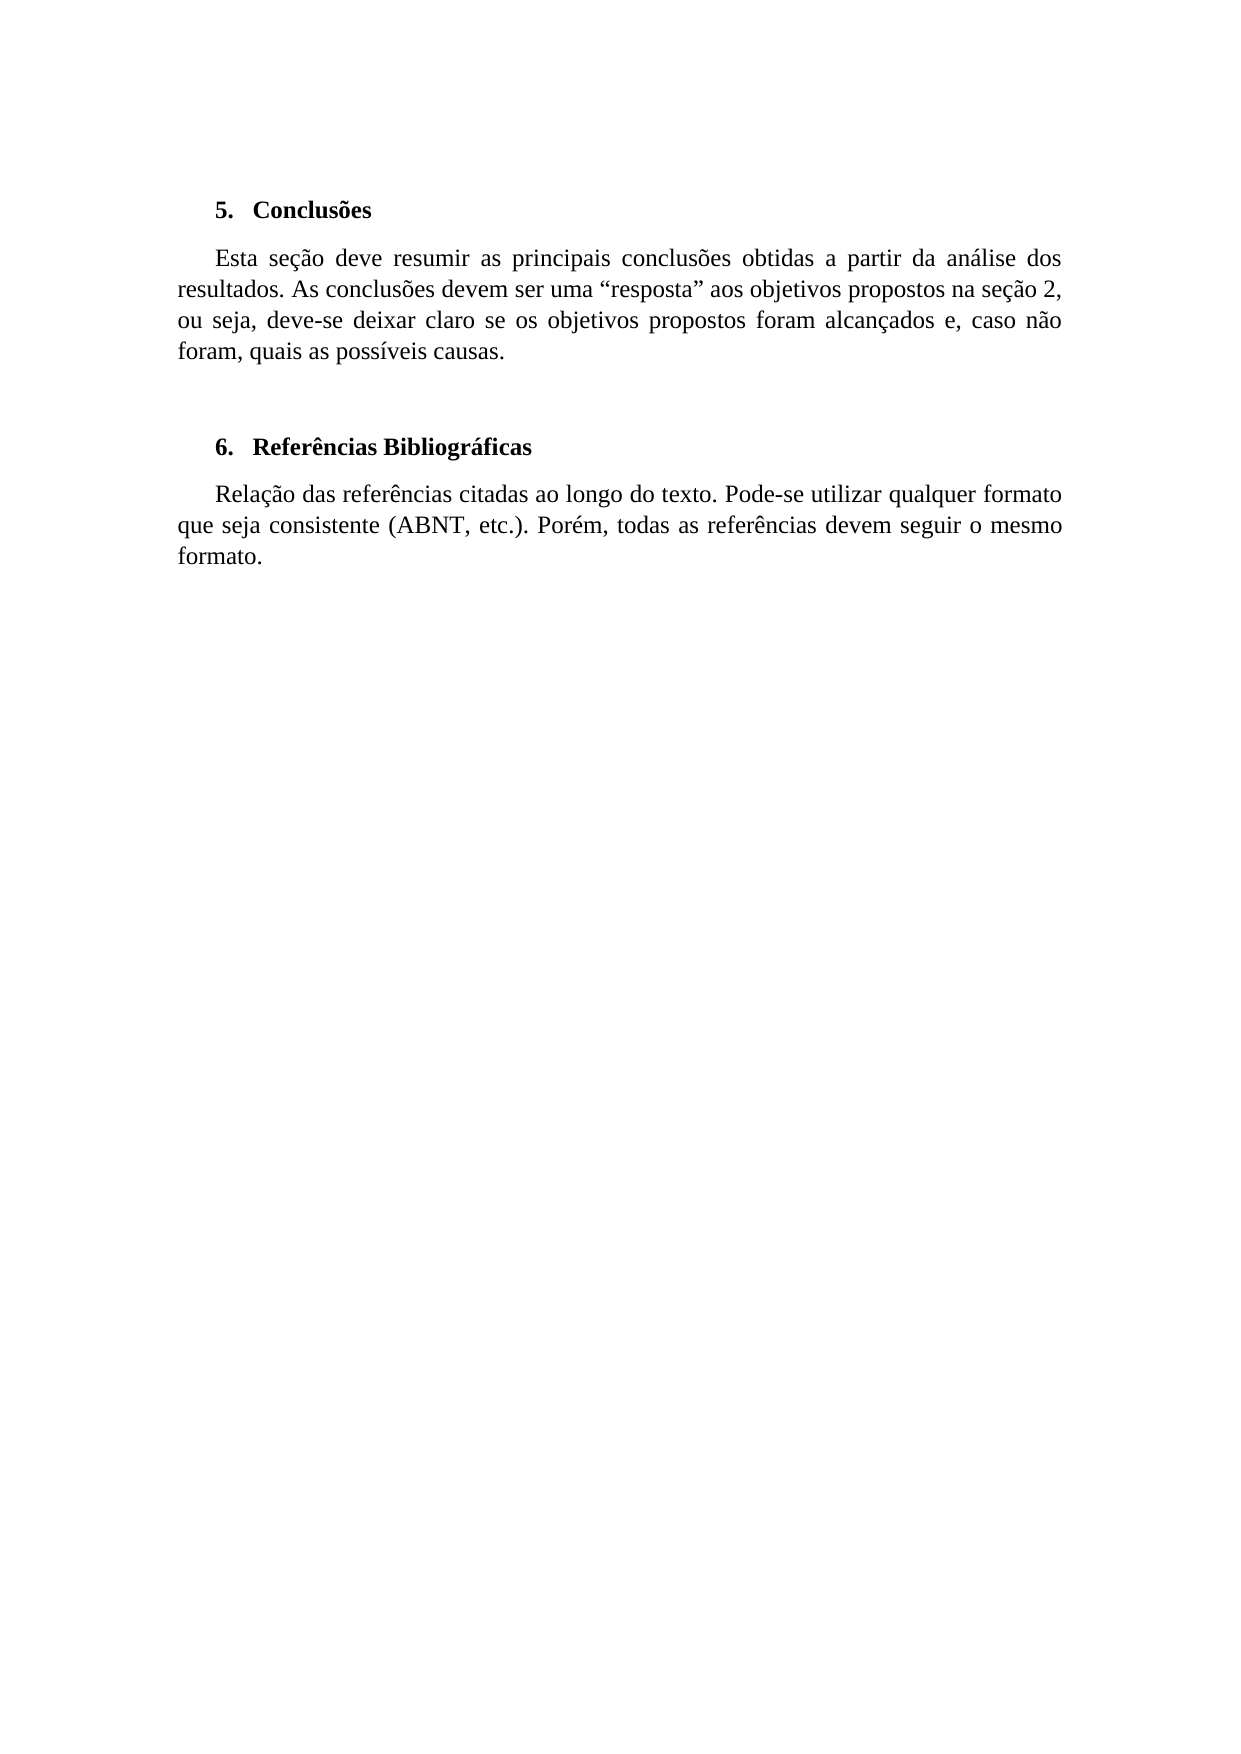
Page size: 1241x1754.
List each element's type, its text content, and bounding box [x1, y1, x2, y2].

text Relação das referências citadas ao longo do texto. Pode-se utilizar qualquer formato que seja consistente (ABNT, etc.). Porém, todas as referências devem seguir o mesmo formato. [177, 479, 1063, 570]
list Conclusões [215, 195, 1063, 224]
text Esta seção deve resumir as principais conclusões obtidas a partir da análise dos resultados. As conclusões devem ser uma “resposta” aos objetivos propostos na seção 2, ou seja, deve-se deixar claro se os objetivos propostos foram alcançados e, caso não foram, quais as possíveis causas. [177, 243, 1063, 365]
list Referências Bibliográficas [215, 432, 1063, 460]
